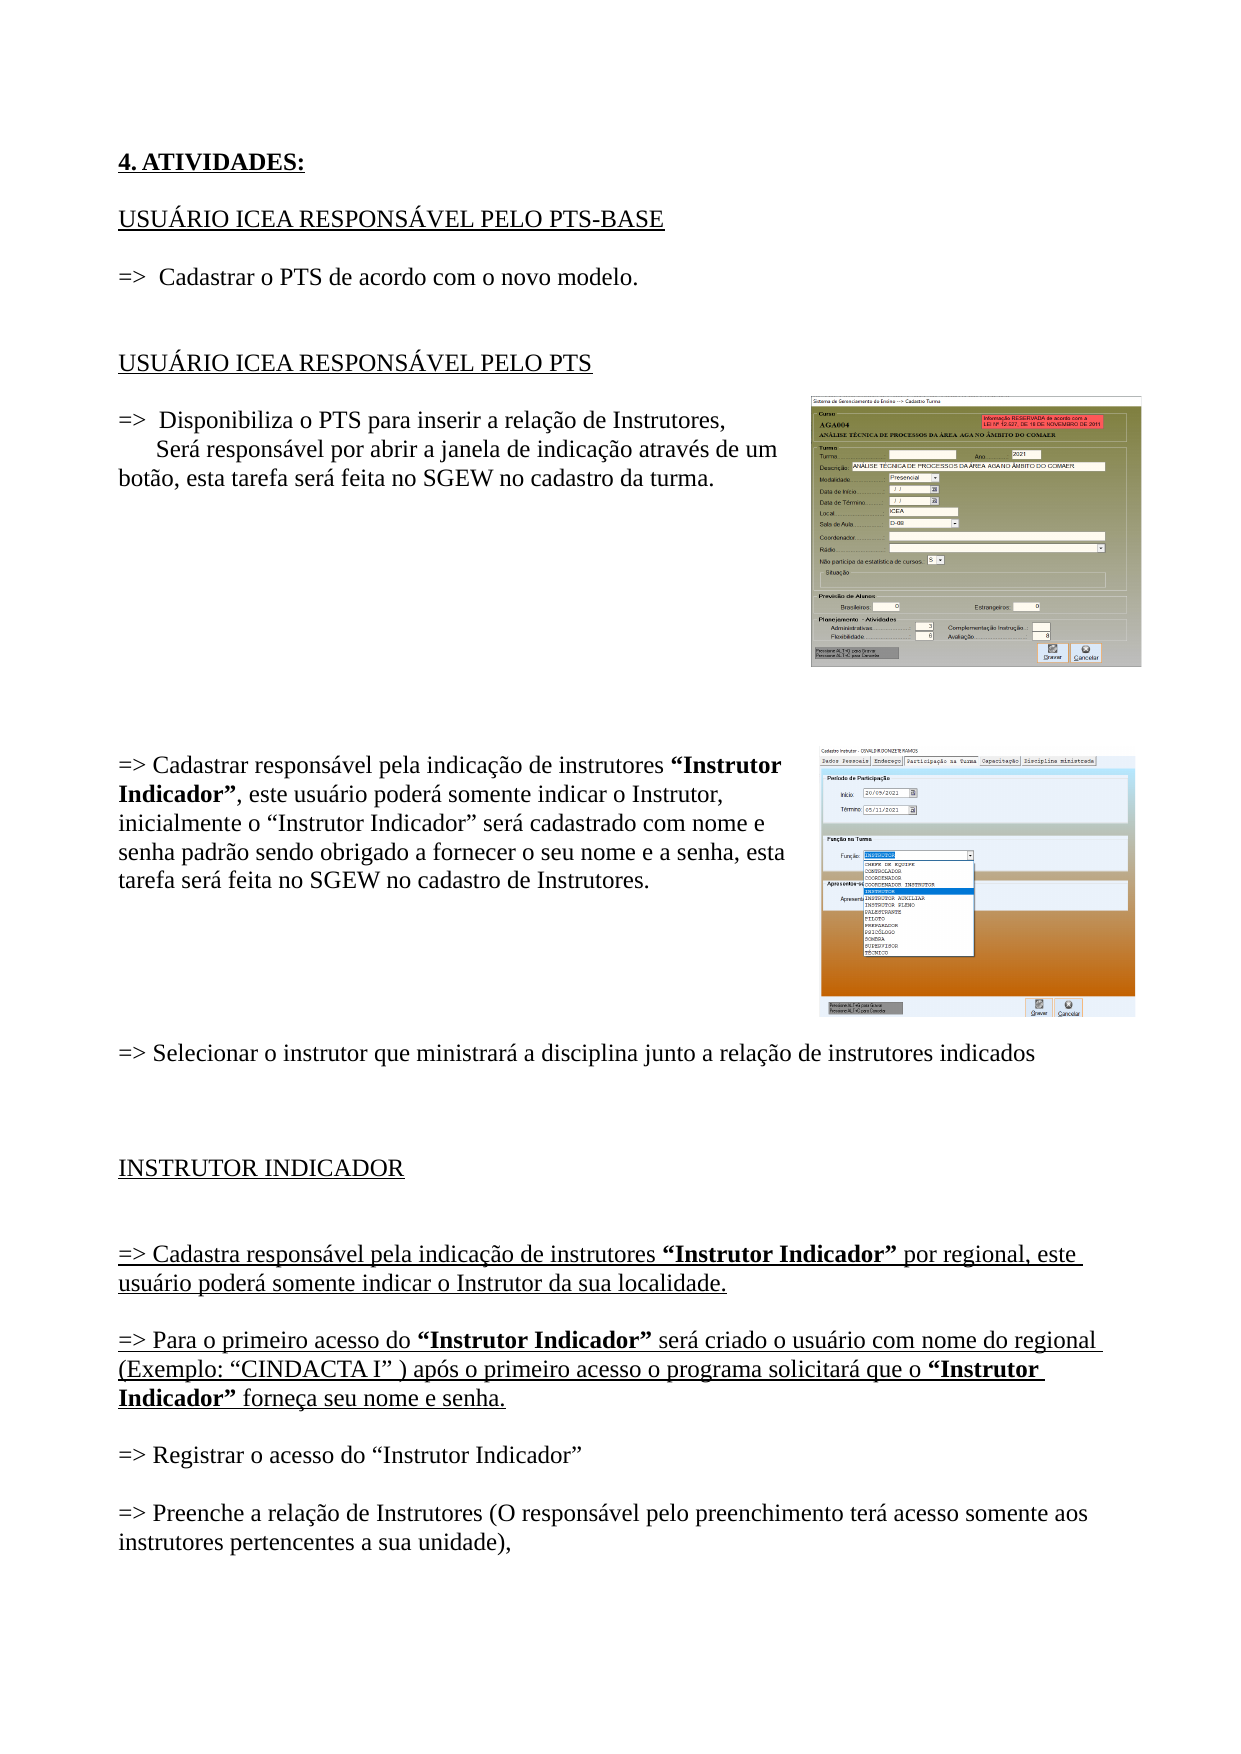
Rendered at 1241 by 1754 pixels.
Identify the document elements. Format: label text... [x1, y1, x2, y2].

text 4. ATIVIDADES: [118, 147, 1122, 176]
picture [811, 396, 1142, 667]
text => Cadastrar o PTS de acordo com o novo modelo. [118, 262, 1122, 291]
text => Cadastra responsável pela indicação de instrutores “Instrutor Indicador” por regional, este usuário poderá somente indicar o Instrutor da sua localidade. [118, 1239, 1122, 1297]
text INSTRUTOR INDICADOR [118, 1153, 1122, 1182]
text => Para o primeiro acesso do “Instrutor Indicador” será criado o usuário com nome do regional (Exemplo: “CINDACTA I” ) após o primeiro acesso o programa solicitará que o “Instrutor Indicador” forneça seu nome e senha. [118, 1326, 1122, 1412]
text => Cadastrar responsável pela indicação de instrutores “Instrutor Indicador”, este usuário poderá somente indicar o Instrutor, inicialmente o “Instrutor Indicador” será cadastrado com nome e senha padrão sendo obrigado a fornecer o seu nome e a senha, esta tarefa será feita no SGEW no cadastro de Instrutores. [118, 751, 819, 894]
text USUÁRIO ICEA RESPONSÁVEL PELO PTS-BASE [118, 204, 1122, 233]
text => Preenche a relação de Instrutores (O responsável pelo preenchimento terá acesso somente aos instrutores pertencentes a sua unidade), [118, 1498, 1122, 1556]
text Será responsável por abrir a janela de indicação através de um botão, esta tarefa será feita no SGEW no cadastro da turma. [118, 434, 811, 492]
text => Selecionar o instrutor que ministrará a disciplina junto a relação de instrutores indicados [118, 1038, 1122, 1067]
text => Registrar o acesso do “Instrutor Indicador” [118, 1441, 1122, 1469]
text USUÁRIO ICEA RESPONSÁVEL PELO PTS [118, 348, 1122, 377]
text => Disponibiliza o PTS para inserir a relação de Instrutores, [118, 406, 811, 434]
